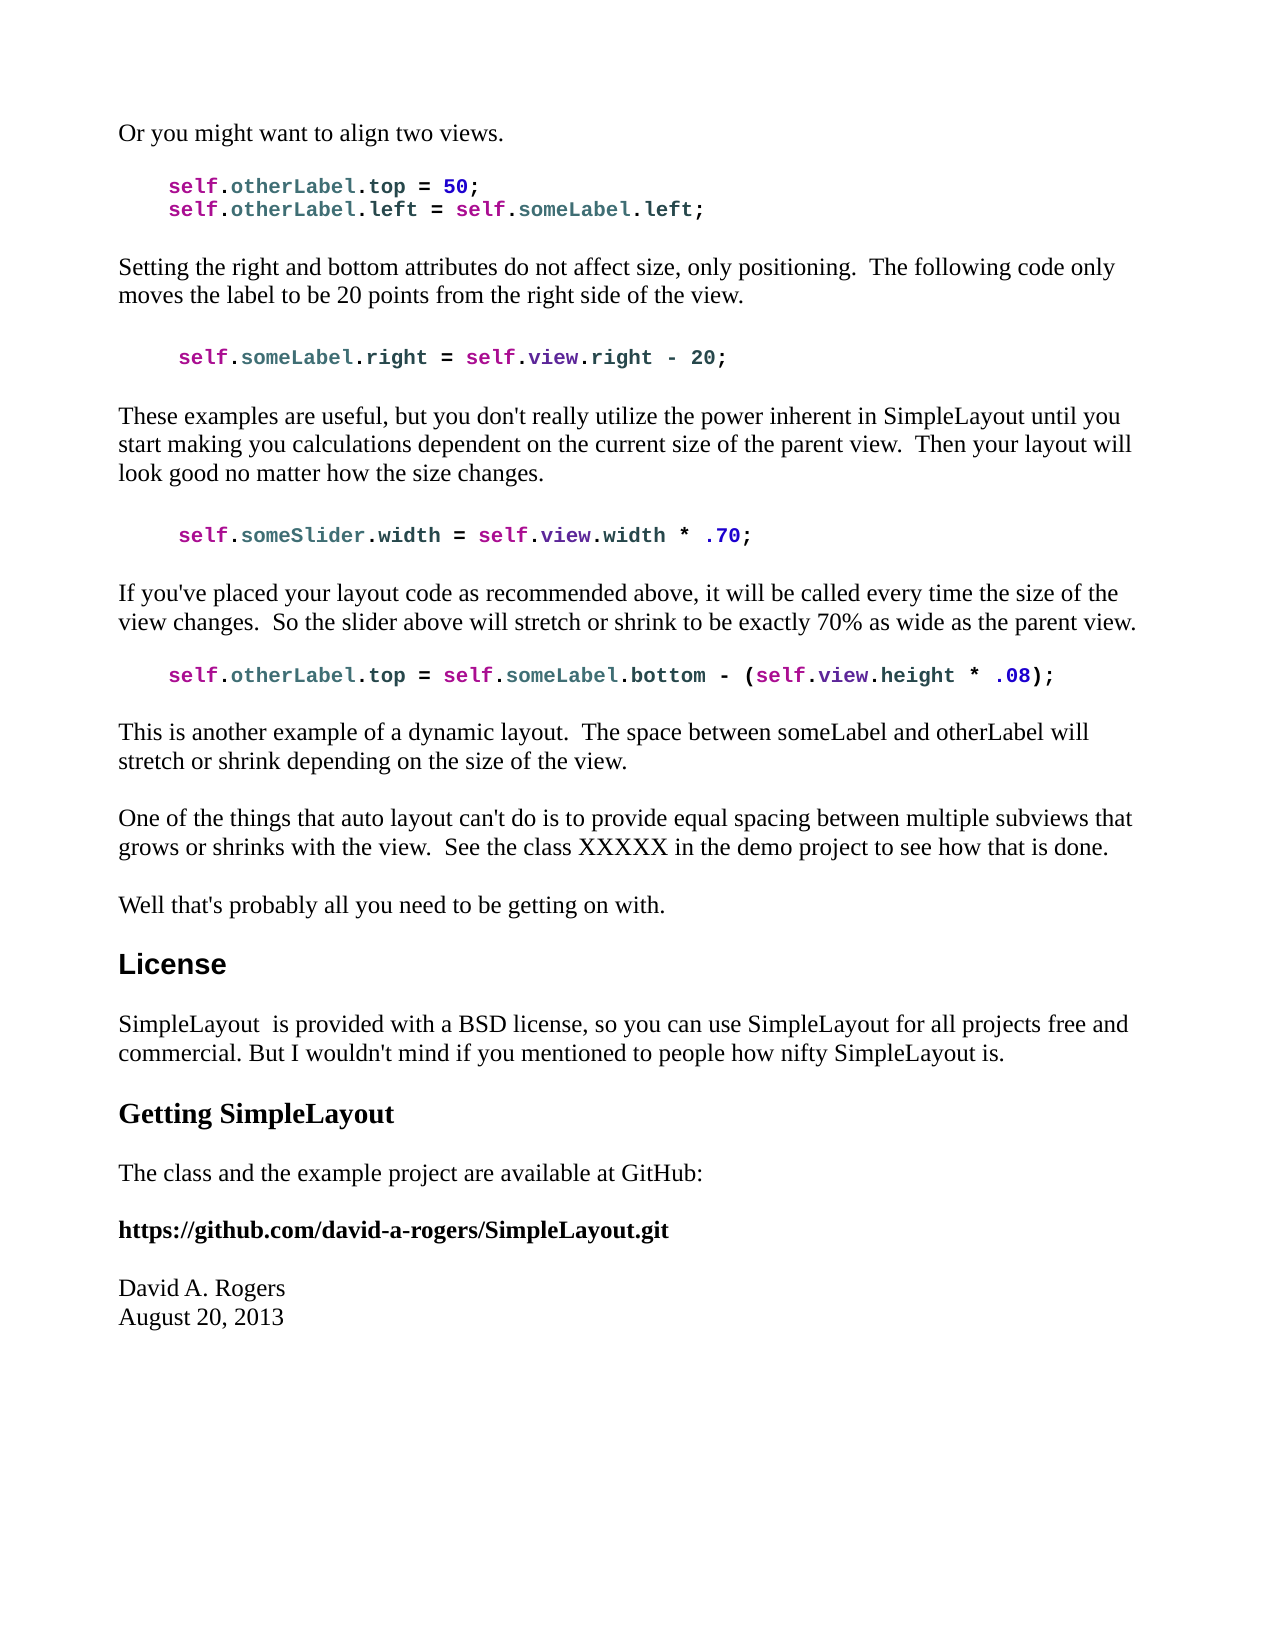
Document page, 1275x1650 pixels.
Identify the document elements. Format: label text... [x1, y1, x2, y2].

text Getting SimpleLayout [118, 1096, 1157, 1129]
text The class and the example project are available at GitHub: [118, 1158, 1157, 1187]
text This is another example of a dynamic layout. The space between someLabel and otherLabel will stretch or shrink depending on the size of the view. [118, 717, 1157, 775]
text These examples are useful, but you don't really utilize the power inherent in SimpleLayout until you start making you calculations dependent on the current size of the parent view. Then your layout will look good no matter how the size changes. [118, 401, 1157, 487]
text SimpleLayout is provided with a BSD license, so you can use SimpleLayout for all projects free and commercial. But I wouldn't mind if you mentioned to people how nifty SimpleLayout is. [118, 1009, 1157, 1067]
text self.someLabel.right = self.view.right - 20; [118, 338, 1157, 372]
text Well that's probably all you need to be getting on with. [118, 890, 1157, 918]
text License [118, 947, 1157, 981]
text Or you might want to align two views. [118, 118, 1157, 147]
text self.otherLabel.left = self.someLabel.left; [118, 199, 1157, 223]
text David A. Rogers [118, 1273, 1157, 1302]
text https://github.com/david-a-rogers/SimpleLayout.git [118, 1216, 1157, 1244]
text self.otherLabel.top = 50; [118, 176, 1157, 199]
text If you've placed your layout code as recommended above, it will be called every time the size of the view changes. So the slider above will stretch or shrink to be exactly 70% as wide as the parent view. [118, 578, 1157, 636]
text One of the things that auto layout can't do is to provide equal spacing between multiple subviews that grows or shrinks with the view. See the class XXXXX in the demo project to see how that is done. [118, 803, 1157, 861]
text self.someSlider.width = self.view.width * .70; [118, 516, 1157, 550]
text August 20, 2013 [118, 1302, 1157, 1331]
text Setting the right and bottom attributes do not affect size, only positioning. The following code only moves the label to be 20 points from the right side of the view. [118, 252, 1157, 309]
text self.otherLabel.top = self.someLabel.bottom - (self.view.height * .08); [118, 665, 1157, 688]
